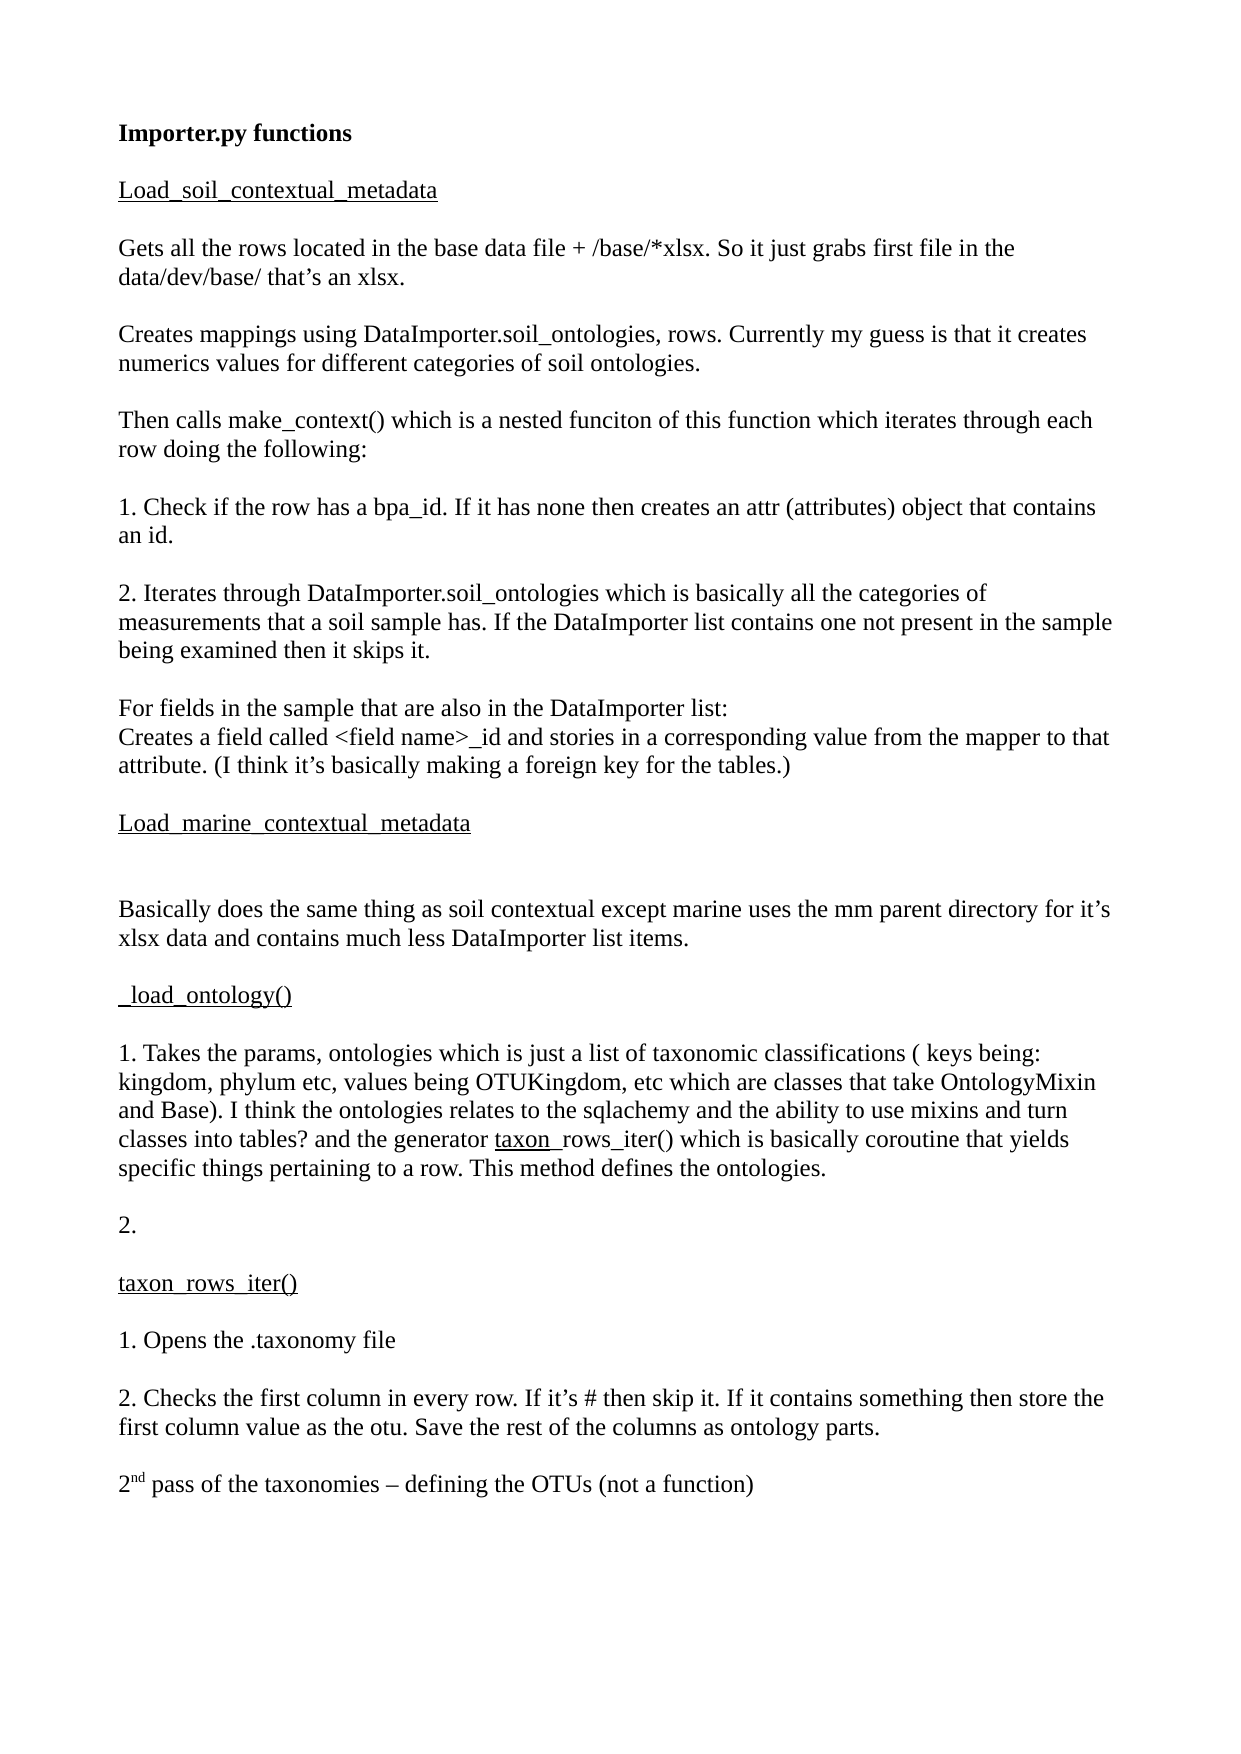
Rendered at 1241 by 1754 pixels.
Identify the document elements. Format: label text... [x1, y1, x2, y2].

text Then calls make_context() which is a nested funciton of this function which iterates through each row doing the following: [118, 406, 1122, 463]
text Load_soil_contextual_metadata [118, 176, 1122, 204]
text Load_marine_contextual_metadata [118, 808, 1122, 837]
text 2. Checks the first column in every row. If it’s # then skip it. If it contains something then store the first column value as the otu. Save the rest of the columns as ontology parts. [118, 1383, 1122, 1441]
text For fields in the sample that are also in the DataImporter list: [118, 693, 1122, 722]
text Creates mappings using DataImporter.soil_ontologies, rows. Currently my guess is that it creates numerics values for different categories of soil ontologies. [118, 319, 1122, 377]
text 2. Iterates through DataImporter.soil_ontologies which is basically all the categories of measurements that a soil sample has. If the DataImporter list contains one not present in the sample being examined then it skips it. [118, 578, 1122, 664]
text 2. [118, 1211, 1122, 1239]
text 1. Check if the row has a bpa_id. If it has none then creates an attr (attributes) object that contains an id. [118, 492, 1122, 549]
text Basically does the same thing as soil contextual except marine uses the mm parent directory for it’s xlsx data and contains much less DataImporter list items. [118, 894, 1122, 952]
text _load_ontology() [118, 981, 1122, 1009]
text taxon_rows_iter() [118, 1268, 1122, 1297]
text 2nd pass of the taxonomies – defining the OTUs (not a function) [118, 1469, 1122, 1498]
text Importer.py functions [118, 118, 1122, 147]
text 1. Takes the params, ontologies which is just a list of taxonomic classifications ( keys being: kingdom, phylum etc, values being OTUKingdom, etc which are classes that take OntologyMixin and Base). I think the ontologies relates to the sqlachemy and the ability to use mixins and turn classes into tables? and the generator taxon_rows_iter() which is basically coroutine that yields specific things pertaining to a row. This method defines the ontologies. [118, 1038, 1122, 1182]
text Creates a field called <field name>_id and stories in a corresponding value from the mapper to that attribute. (I think it’s basically making a foreign key for the tables.) [118, 722, 1122, 779]
text 1. Opens the .taxonomy file [118, 1326, 1122, 1354]
text Gets all the rows located in the base data file + /base/*xlsx. So it just grabs first file in the data/dev/base/ that’s an xlsx. [118, 233, 1122, 291]
